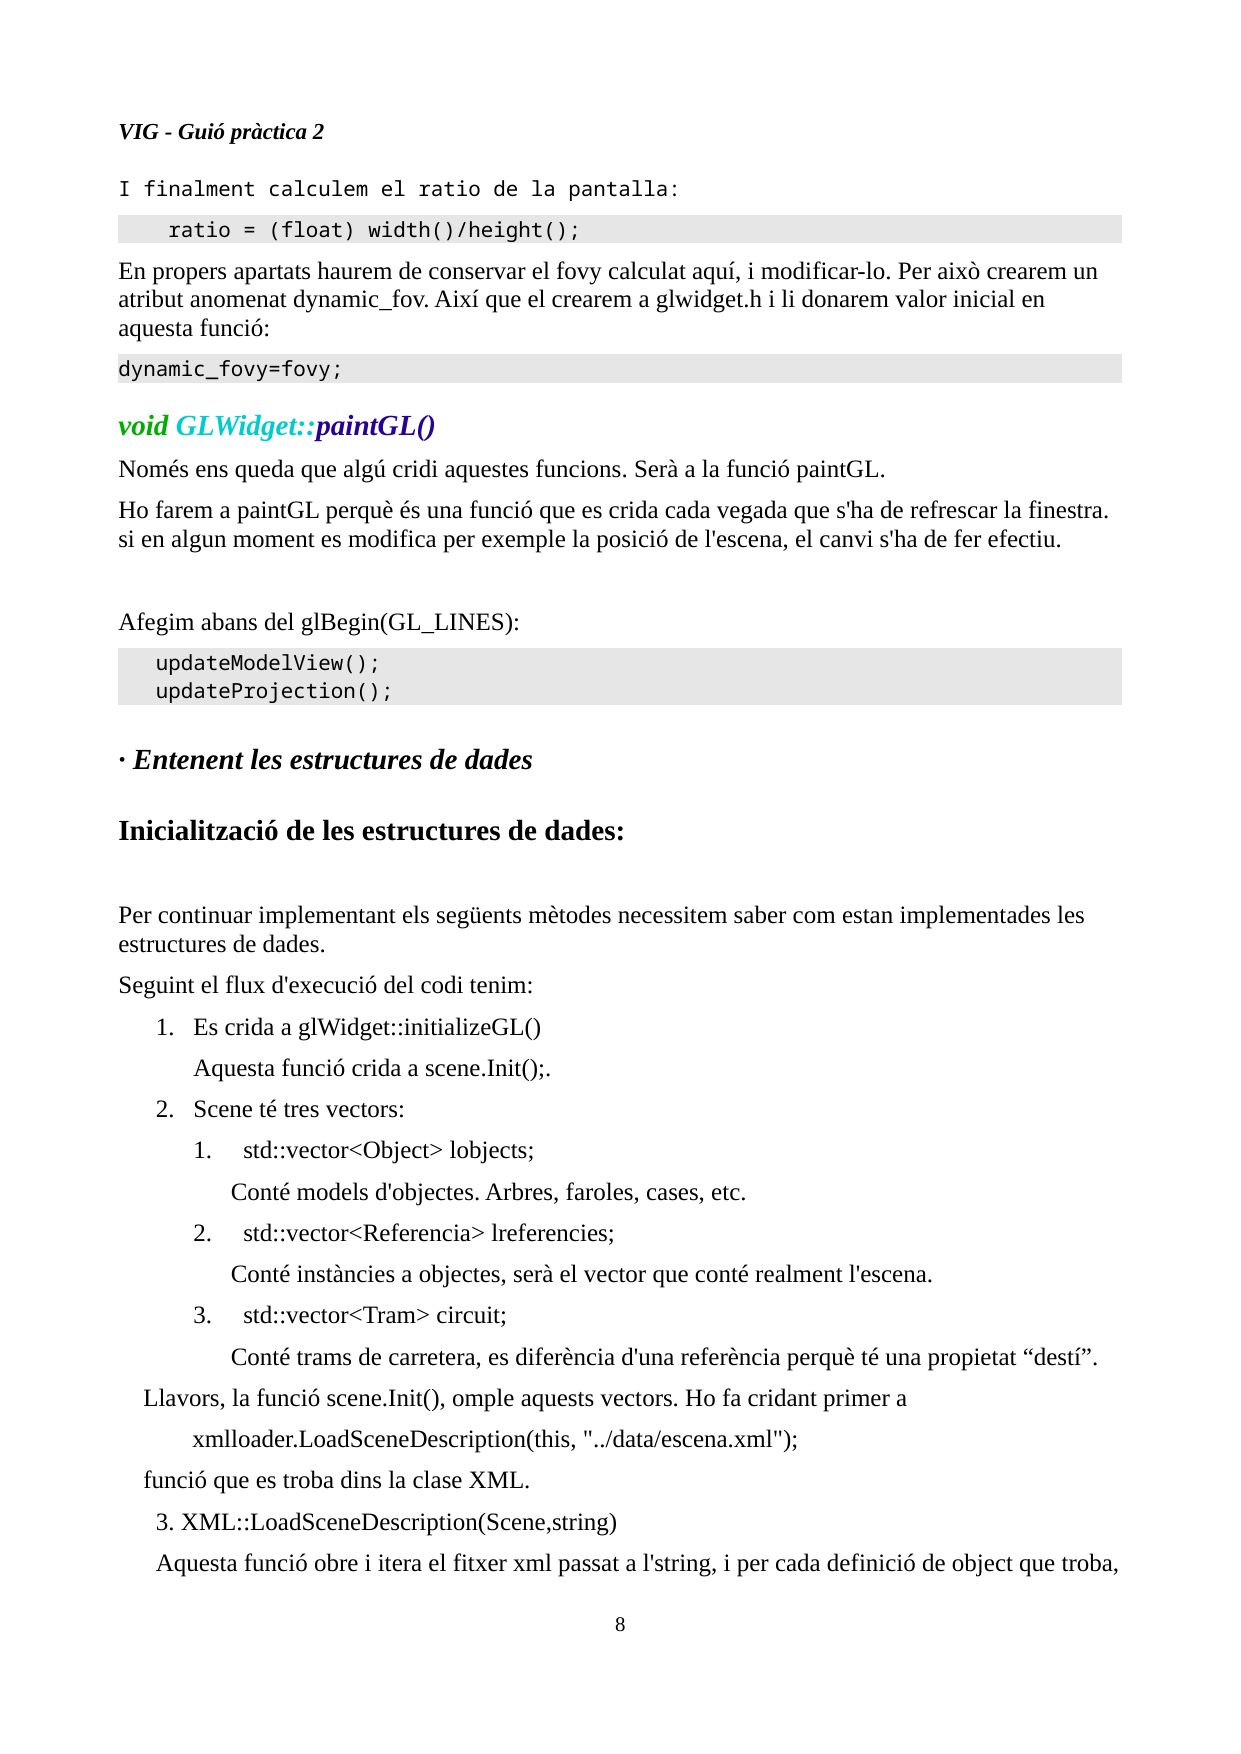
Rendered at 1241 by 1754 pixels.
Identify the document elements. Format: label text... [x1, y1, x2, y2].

subtitle void GLWidget::paintGL() [118, 408, 1122, 442]
list Conté trams de carretera, es diferència d'una referència perquè té una propietat “destí”. [193, 1342, 1122, 1371]
list std::vector<Tram> circuit; [193, 1301, 1122, 1329]
list 3. XML::LoadSceneDescription(Scene,string) [156, 1507, 1122, 1536]
text I finalment calculem el ratio de la pantalla: [118, 174, 1122, 202]
text funció que es troba dins la clase XML. [118, 1466, 1122, 1494]
text updateModelView(); updateProjection(); [118, 648, 1122, 705]
subtitle Inicialització de les estructures de dades: [118, 813, 1122, 847]
list Es crida a glWidget::initializeGL() [156, 1012, 1122, 1041]
list Conté instàncies a objectes, serà el vector que conté realment l'escena. [193, 1259, 1122, 1288]
text xmlloader.LoadSceneDescription(this, "../data/escena.xml"); [118, 1424, 1122, 1453]
text ratio = (float) width()/height(); [118, 215, 1122, 243]
text Només ens queda que algú cridi aquestes funcions. Serà a la funció paintGL. [118, 454, 1122, 483]
subtitle · Entenent les estructures de dades [118, 742, 1122, 776]
text dynamic_fovy=fovy; [118, 354, 1122, 383]
list Aquesta funció crida a scene.Init();. [156, 1053, 1122, 1082]
text Afegim abans del glBegin(GL_LINES): [118, 607, 1122, 635]
list std::vector<Object> lobjects; [193, 1136, 1122, 1164]
text En propers apartats haurem de conservar el fovy calculat aquí, i modificar-lo. Per això crearem un atribut anomenat dynamic_fov. Així que el crearem a glwidget.h i li donarem valor inicial en aquesta funció: [118, 256, 1122, 342]
text Per continuar implementant els següents mètodes necessitem saber com estan implementades les estructures de dades. [118, 901, 1122, 958]
text Llavors, la funció scene.Init(), omple aquests vectors. Ho fa cridant primer a [118, 1383, 1122, 1412]
text Seguint el flux d'execució del codi tenim: [118, 971, 1122, 999]
list Aquesta funció obre i itera el fitxer xml passat a l'string, i per cada definició de object que troba, [156, 1548, 1122, 1577]
list Conté models d'objectes. Arbres, faroles, cases, etc. [193, 1177, 1122, 1206]
text Ho farem a paintGL perquè és una funció que es crida cada vegada que s'ha de refrescar la finestra. si en algun moment es modifica per exemple la posició de l'escena, el canvi s'ha de fer efectiu. [118, 495, 1122, 553]
list Scene té tres vectors: [156, 1094, 1122, 1123]
list std::vector<Referencia> lreferencies; [193, 1218, 1122, 1247]
